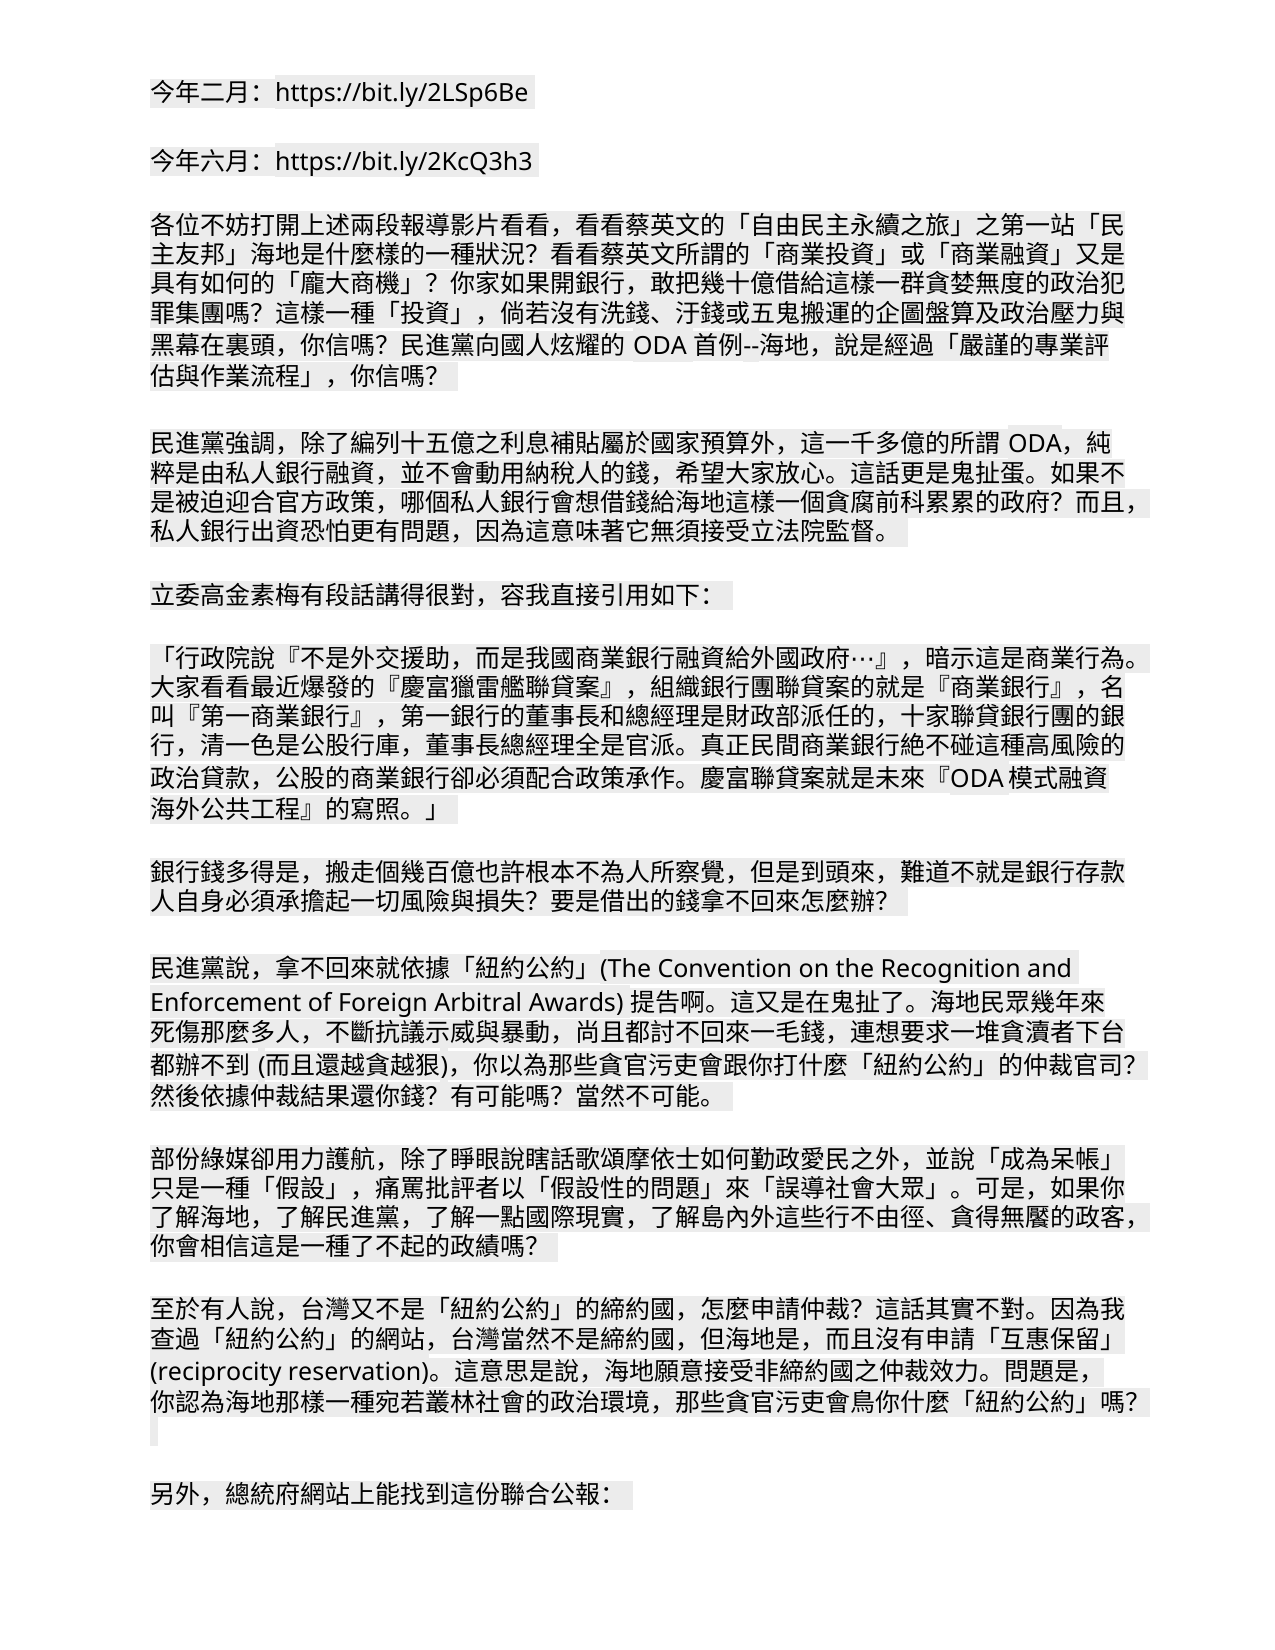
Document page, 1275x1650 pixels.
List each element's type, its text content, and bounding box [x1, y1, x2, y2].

text 卡韓政變 (133)：民進黨把台灣人當白痴 陳真 2019. 08. 03. 蔡英文於今年7月 13日出訪「友邦」海地共和國，「送給」海地政府45億 (按：這句話已構成犯罪，我準備等著「落網」)。有民眾不滿凱子金援外交，於是在臉書和Line群組裏頭批評說：「高雄市登革熱防治經費需要五千萬，中央只給了兩千多萬，卻一口氣送給了海地45億，這是什麼政府！」對此大表不滿。 蔡英文聽了很不爽，當她人都還在國外參訪時，隨即在17日之海外記者會上開罵說這些都是「假消息」，是「有人刻意操弄」，因此下令刑事局「偵辦查處」。蔡英文說，「五千萬的登革熱經費並沒有變成兩千多萬，所以是造謠」。可是，目前只撥給高市府兩千六百六十萬，誰知道剩下的錢幾時才會撥下？這樣就叫做「造謠」？ 蔡英文一聲令下，它媽的真是效率有夠快，居然一下就「破案」了。就在上星期四 (7月25日)，刑事局宣布「破案」，朱姓男子等數人「落網」，包括轉發訊息者亦遭逮捕。警方分析臉書指出：「分享次數超過8百次以上，超過千人瀏覽，已對社會安寧造成廣大影響」，旋即在全台各縣市逮捕一干「嫌犯」移送法辦。 最離譜的是，其中還包括一位75歲的阿嬤，她在私人的 Line 群組中張貼這個所謂「假消息」，竟遭人截圖告發，警方依觸犯社會秩序維護法，指控她「散佈謠言，影響公共安寧」，移送法辦，坐牢三天或罰款三萬。 私人之間的談話，被他人截圖外流，竟然就要被抓，說她「影響公共安寧」，這不會太荒唐嗎？要抓也是應該抓那個截圖外流散佈訊息者不是嗎？更何況，這些訊息千真萬確，哪來假消息？ 蔡英文說，45億是「貸款」，是「借」給海地政府，不是「送」，因此是「造謠」，必須抓起來。可是，台灣過去幾十年來四處「借」給一堆「友邦」，動輒數十億，幾時償還過？更不用說像海地這樣一個極度貪污腐敗的強盜政府。借得出去，拿得回來嗎？有可能嗎？ 如果這是假消息，為何海內外媒體大多如此報導？為何不去控告這些媒體或去函更正？而是只會抓網友，甚至抓一個私下抱怨的75歲阿嬤。比方說，就連向來親美親台親得很用力的英國泰晤士報，斗大標題都是這麼寫的，寫得很難聽哦： https://bit.ly/2KbXchs "Taiwan stumps up $150m after Haiti threat to withdraw support"。 stump up 就是被迫掏腰包的意思。翻成中文就是「海地威脅斷交，台灣花錢消災」，簡單說就是勒索。許多海外媒體就是這麼報導的。如果是借錢給海地，日後本金回收，當然就不叫做勒索，問題是：事實是這樣嗎？更接近事實的說法是：這其實就是賄賂。 可是，蔡英文卻睜眼說瞎話，詐騙台灣人。她說。這45億元不但是「貸款」，而且是有著「很大商業性質」的貸款，是一種「投資」，叫做 ODA。蔡英文這些話，完全就是詐欺，把台灣人當白癡。 ODA (Official Development Assistance) 翻成中文就是「政府開發協助」，簡單說就是透過近乎「半買半相送」的優惠貸款，藉以擴大政治影響版圖，同時也改善對方經濟與民生建設，是由政府主導的一種金援，而非什麼商業投資。 ODA之所謂「優惠貸款」，依據OECD (經濟合作與發展組織) 的定義，最少須含有25%的「贈與成分」（grant element，簡稱 GE）。GE並非融資總額的某個百分比，而是有個複雜的計算公式。總而言之，這樣一種政府金援，基本上就是肉包子打狗，正常狀況下雖不至於全部有去無回，但也不會有什麼「商機」在裏頭，因為它根本就不是一種商業投資。 理論上，倘若一個國家很有錢 (通常是已開發國家)，那麼，在某個合理範圍內，富國幫助窮國，天經地義，沒有理由反對。問題不在於 ODA 本身，而是在於民進黨的 ODA 非常荒唐且完全不透明。乾淨的可能性是零！為什麼呢？因為種種行徑，匪夷所思。 首先，蔡英文及整個民進黨，居然把 ODA 說成是一種民間商業融資，否認它是一種政府援助。這就是說謊，把台灣人當白痴。你想，若非被迫，哪家私人銀行敢借幾十億元給海地那樣一種跟搶匪根本沒兩樣的所謂政府？銀行當然是會把錢借給信用良好且有能力償還者，誰會借給一群貪得無饜的搶匪？ 但是，民進黨卻睜眼說瞎話，說 ODA 乃是「以債信良好的國家做為承作對象」，而海地就是第一個雀屏中選者，還把它宣傳成一種了不起的政績。可是，海地如果稱得上「債信良好」，那麼全世界就絕對找不到一個債信不良的國家了。事實上，海地甚至連被評等的資格也沒有，因為根本不用評。但是，民進黨卻居然胡扯說選中海地是「經過專業嚴謹的評估與作業程序」。 根據世界經濟論壇「2018全球競爭力The Global Competitiveness Index 4.0報告」，海地競爭力在全球140個參與評等之經濟體中排名第138名，倒數第三名。世界銀行2018年10月公布的「Doing Business 2019」經商環境報告，海地「經商容易度排名」(Ease of Doing Business Ranking) 在全球190個經濟體中排名第182名，一樣是末段班。至於信評方面，從來也沒有過，這也能說是「債信良好」？此外，海地公衛設施與民生基礎建設極差，因為都被貪污光了，國民平均壽命僅有42歲。 今年7月11日，蔡英文展開為期12天的所謂「自由民主永續之旅」，第一站就是海地。台灣媒體一面倒地吹捧，說是什麼與全世界展開民主戰略結盟，宣揚台灣民主價值云云，鬼話連篇，一派胡言。 事實上，海地經常陷入動亂，反貪腐示威抗議不斷，光是過去一年來，暴亂之中就死了數十人，傷者無數。今年六月，一位報導海地總統貪污的記者，疑似被官方派人謀殺，案發時間就在蔡英文出訪海地的前一個月。 海地民眾抗議不斷的原因就是因為主政者瘋狂肆無忌憚的貪污，導致嚴重的通貨膨漲，民不聊生。而貪污的主角之一就是台灣的這位「民主友人」--2017年2月甫上任的海地總統摩依士 (Jovenel Moïse)。 2018年5月底，就在接二連三的邦交國與台灣斷交之際，一如藍營之前海地大使楊承達所預料，這位「民主友人」就趕緊跑來趁火打劫，向台灣威脅要錢了。而且如楊大使先前所說，「金援金額很可能會是天文數字」。甚至可能是為了怕夜長夢多，竟然在所謂聯合公報裏頭還規定時間，必須在60天內完成勒索程序 (聯合公報第四條)，真的非常離譜，就跟綁匪限期交出贖金的作風差不多。 早在摩依士於 2017年當選總統之前，他以及他所屬的政黨就已涉入許多貪污案件，其中金額最大的一項集體貪瀆，就是委內瑞拉所倡議的一個地區性能源合作組織，叫做「石油加勒比計劃」（Petrocaribe），涉案者除摩依士之外，還包括與之友好的兩位海地前總統及十多名官員、民代及大財團。貪污情況之嚴重與荒唐程度，恐怕十個阿扁也比不上。 2016年，海地國會就「石油加勒比計畫」的貪污情況展開調查。今年一月和五月，海地高等審計法院發表調查報告，直指整個貪污集團的核心人物就是摩依士總統，旋即引爆群眾怒火，發生暴動，死傷多人。 調查報告中詳列一長串貪瀆腐敗事證。比方說，很多所謂民生基礎建設淪為「幽靈」建築，根本不存在；所謂修馬路也是修「幽靈」馬路，根本沒動工，錢全進了這位貪污總統以及一群貪官污吏和財團的口袋中，貪瀆金額佔能源計劃援助款項38億美元 (折合台幣一千兩百多億) 的至少六成，亦即大約二十億美元，相當於台幣六百多億遭到私吞濫用，貪婪程度只能用無法無天、肆無忌憚來形容。 再舉個例，2014年，摩依士當總統前，掛名兩家空頭工程公司 Agritrans 和 Betexs 的負責人，和當時擔任海地總統的好朋友馬德立 (Michel Martelly) 政府簽約，假裝說要修馬路，同樣是幾千萬元拿走了，結果修的卻是根本不存在的「幽靈」馬路，膽大包天的貪瀆程度，簡直匪夷所思。 更離譜的是，同一個標案，貪污一次還不夠，竟然還一魚二吃；同一個道路修建計畫，海地政府竟然和摩依士分別掛名的那兩家空頭公司同時簽約，收取兩次費用，卻修建出根本不存在的「幽靈」道路，什麼也沒做。 諸多媒體引述外媒指出，台灣除了金援海地四十五億元之外，這位特別喜歡修建幽靈馬路的摩依士總統，還跟蔡英文另外要求了一筆五千萬美元 (折合台幣十五億) 的修馬路援助款項。台灣方面有沒有偷偷從其它什麼祕密外交的經費管道給出這筆錢我不知道，但你相信這傢伙倘若拿了這十五億，會真的去修馬路嗎？你相信這些錢從台灣流向海地的過程中，一路上都會乾乾淨淨地用來修馬路嗎？修個馬路需要花那麼多錢嗎？海地人民窮得根本連飯都沒得吃了，政府卻整天搞修馬路計畫，你相信這些事之清白嗎？我是完全不信的。為什麼？因為我不是白痴。但是，民進黨顯然把台灣人當白癡，把國庫當成私人金庫。 海地幾任政府之貪婪腐敗，使得海地成為全世界貪腐問題最嚴重的國家之一，這也具體說明了為何在親美政府摩依士上任總統以來的這兩年，海地「反貪腐、有飯吃」的抗議示威與暴動更甚以往，宛如無政府狀態。今年二月，就連美國都宣佈從海地撤僑，各國也紛紛發布紅色旅遊警示或關閉大使館。因為狀況過於嚴重，就連平常不提國際新聞的台灣也有一些相關報導。持續將近一整年的激烈反貪腐示威的第一項要求就是「有飯吃」： 今年二月：https://bit.ly/2LSp6Be 今年六月：https://bit.ly/2KcQ3h3 各位不妨打開上述兩段報導影片看看，看看蔡英文的「自由民主永續之旅」之第一站「民主友邦」海地是什麼樣的一種狀況？看看蔡英文所謂的「商業投資」或「商業融資」又是具有如何的「龐大商機」？你家如果開銀行，敢把幾十億借給這樣一群貪婪無度的政治犯罪集團嗎？這樣一種「投資」，倘若沒有洗錢、汙錢或五鬼搬運的企圖盤算及政治壓力與黑幕在裏頭，你信嗎？民進黨向國人炫耀的 ODA 首例--海地，說是經過「嚴謹的專業評估與作業流程」，你信嗎？ 民進黨強調，除了編列十五億之利息補貼屬於國家預算外，這一千多億的所謂 ODA，純粹是由私人銀行融資，並不會動用納稅人的錢，希望大家放心。這話更是鬼扯蛋。如果不是被迫迎合官方政策，哪個私人銀行會想借錢給海地這樣一個貪腐前科累累的政府？而且，私人銀行出資恐怕更有問題，因為這意味著它無須接受立法院監督。 立委高金素梅有段話講得很對，容我直接引用如下： 「行政院說『不是外交援助，而是我國商業銀行融資給外國政府⋯』，暗示這是商業行為。大家看看最近爆發的『慶富獵雷艦聯貸䅁』，組織銀行團聯貸案的就是『商業銀行』，名叫『第一商業銀行』，第一銀行的董事長和總經理是財政部派任的，十家聯貸銀行團的銀行，清一色是公股行庫，董事長總經理全是官派。真正民間商業銀行絶不碰這種高風險的政治貸款，公股的商業銀行卻必須配合政策承作。慶富聯貸案就是未來『ODA模式融資海外公共工程』的寫照。」 銀行錢多得是，搬走個幾百億也許根本不為人所察覺，但是到頭來，難道不就是銀行存款人自身必須承擔起一切風險與損失？要是借出的錢拿不回來怎麼辦？ 民進黨說，拿不回來就依據「紐約公約」(The Convention on the Recognition and Enforcement of Foreign Arbitral Awards) 提告啊。這又是在鬼扯了。海地民眾幾年來死傷那麼多人，不斷抗議示威與暴動，尚且都討不回來一毛錢，連想要求一堆貪瀆者下台都辦不到 (而且還越貪越狠)，你以為那些貪官污吏會跟你打什麼「紐約公約」的仲裁官司？然後依據仲裁結果還你錢？有可能嗎？當然不可能。 部份綠媒卻用力護航，除了睜眼說瞎話歌頌摩依士如何勤政愛民之外，並說「成為呆帳」只是一種「假設」，痛罵批評者以「假設性的問題」來「誤導社會大眾」。可是，如果你了解海地，了解民進黨，了解一點國際現實，了解島內外這些行不由徑、貪得無饜的政客，你會相信這是一種了不起的政績嗎？ 至於有人說，台灣又不是「紐約公約」的締約國，怎麼申請仲裁？這話其實不對。因為我查過「紐約公約」的網站，台灣當然不是締約國，但海地是，而且沒有申請「互惠保留」(reciprocity reservation)。這意思是說，海地願意接受非締約國之仲裁效力。問題是，你認為海地那樣一種宛若叢林社會的政治環境，那些貪官污吏會鳥你什麼「紐約公約」嗎？ 另外，總統府網站上能找到這份聯合公報： https://www.president.gov.tw/NEWS/23387 第五條寫著：「兩國元首重申對於民主價值及原則之重視，並且共同崇尚自由及法治」。真是很不可思議。民進黨卻很得意，說是向全世界推廣民主，推廣台灣價值，建立民主戰略夥伴云云，鬼話連篇。 台灣凱子外交，行之有年，以 ODA為例，往年平均約三億多美元，蔡英文一上台，卻馬上調高十幾倍，變成 35 億美元，亦即一千多億台幣，援助對象包括所謂新南向諸國與友邦。這樣一種內神通外鬼式的金援外交，僅在利息補貼之預算方面需經立院審查，無異黑箱作業；因其不受監督，很可能會有根本無法為外界所知之掏空行庫、洗錢及五鬼搬運和中飽私囊等貪污行為出現。請問你信得過民進黨這個貪婪無度的政治詐騙集團嗎？ 這個人渣黨，做賊心虛，為了嚇阻人民批評，竟然大量透過司法手段來對付批評民眾。今年一月，刑事局成立「假訊息查處小組」，全國警察機關成員任務編組竟然高達111人。真是非常離譜。警察是吃飽太閒嗎？ 其實，台灣人真是太溫和了，連「送給海地45億，這是什麼政府！」這樣一句如此溫和的批評，竟然也要被司法追殺。它媽的這如果不是人渣黨，什麼是人渣黨？ 這回透過 ODA 金援海地四十五億，雖已是天文數字，但是後頭不知道還有沒有更可怕的事。去年 (2018年) 4月2日，親民黨黨團召開一個記者會： https://news.tvbs.com.tw/life/894440 指控蔡英文竟然打算把全國的農業金庫七千億元全部投入 ODA，藉以推動所謂新南向政策。親民黨痛批，農業金庫放款率低，農民平常想借錢，難如登天，民進黨卻竟然要把這七千億元拿去其它國家進行政治豪賭。此事究竟如何，並無下文。我只能說，大家腦子最好清醒一點，認清是非，認清善惡；不要以為政治好像只是一種不須付出代價的身外事。 這二十年來，豺狼當道，人渣橫行，忠良之士卻飽受污名與踐踏，歸根結底問題仍是在於人民實在太好騙，特別是年輕一代，真的是大多近乎腦殘。這樣講很不禮貌，聽起來好像很驕傲，但我還能用什麼樣更謙和含蓄的方式來訴說這個可悲的基本事實呢？ 昨天學姊跟我講了個笑話，我覺得挺有意思。她說，"民主就是一群火雞，投票贊成聖誕節。" 依我看，台灣恰恰就是這麼一回事。人民被詐騙集團操弄與洗腦，認賊作父，親手葬送自己原本燦爛輝煌的前景。自欺欺人，寧不悲乎？ ========================== 又一個千億元黑洞 2017/10/16 中國時報 主筆室 蔡總統在參加世界台商年會時表示，要以千億元作為「政府開發協助」（ODA）計畫，以支持新南向政策。這是蔡政府另外一個千億元的財政大黑洞，立委高金素梅批評將成為「洗錢」，不是沒道理。 依照蔡英文的說法，這筆錢是用來當專案融資基金，必要時可補貼利差，目標是協助台灣企業與新南向國家的公共工程合作，理想上可協助台商拿到東南亞國家的公共工程，並促進台灣與這些國家的關係。 不過蔡政府還沒有說清楚：這筆錢從哪裡來？依照什麼機制、有什麼徵信過程，如何決定融資對象與額度？當然，更重要的是，萬一發生問題，可以如何確保債權。如果沒有細膩的規畫，沒有找來有金融專業又正派者主其事，確實可能大開洗錢、官商勾結的大門。 試想，某政商關係良好者，拿出沒有什麼價值資產的海外公司向政府申請融資，如果沒有專業把關，廠商拿到貸款後，就因「經營不善」而倒閉，政府手上的擔保品卻沒有價值，只能徒呼負負；即使政府有心透過金融機構追討債權，但畢竟「錢不是自家」的，又碰上政商關係硬者，也是有心無力吧。 至於效益，看看東協國家與大陸政治、經濟關係如此密切，大陸拿出來融資援外的資金更數百倍於台灣，寄望因此打開與東協國家的關係，太過於一廂情願了。 蔡政府的經濟藍圖過分依賴政府撒錢，動輒百億、千億的國家級貿易公司、投資基金、農產品貿易公司、公共建設計畫，這次的ODA計畫算是為台灣再增加一個千億元的財政黑洞。台灣到底有多少個千億元可供蔡政府如此揮霍？ ============== 【即時短評】打假還是打手？忘了本分的刑事局 聯合報 記者陳金松 2019-07-30 刑事局最近積極「打假」，轉傳「蔡英文修官邸一億兩千萬」訊息的朱姓退伍軍人昨天被依社維法移送裁處。圖／刑事局提供 最近的刑事局很忙，不是忙著各地頻傳的槍擊案，也不是總統蔡英文上台時信誓旦旦的掃毒和打詐，而是忙著抓上級交辦的「假消息」；從蔡英文「海地金援45億」、「修官邸1億2千萬」，到蘇貞昌「公祭擲筆」，不利的言論刑事局全卯足全力抓人，不管是原始造謠者，還是不滿時局的轉貼民眾。 資訊爆炸年代，網路各種似是而非的訊息充斥，不只政治人物，市井小民也深受其害；假消息不是不能抓，任何造謠傷害訊息，當事人都有權提告，政府也有責任防杜；重點是全民應同一標準，依法行政，而不是對特定人士服務。 看看刑事局今年一月成立的「假訊息查處小組」，全國警察機關成員任務編組達111人，統計至今偵破26件；捫心自問，有幾件和一般民眾有關。 網路爭議訊息氾濫，有些造謠，有些只是質疑或調侃，真的要抓，不但抓不完，也有侵犯言論自由之虞，要警察擔查證責任不僅荒謬，也不是法治國家該有的精神；何況只查辦上級指示案件，連轉傳的不知情者也照抓不誤，和「東廠」何異。 身為刑事專業龍頭，刑事局職司全國重大刑案重責，天天忙著辦違反社會秩序維護法的假消息，忘了自己本業，基層早叫苦不已，高層卻依然故我，何其悲哀。 假消息不可怕，可怕的是麻木不仁的政府，還有甘為打手、忘了自己本分的警察高層。看看仍然困擾著社會大眾的毒品、詐騙、槍擊案，刑事局的角色，如今在那裡？ [150, 75, 1125, 1544]
